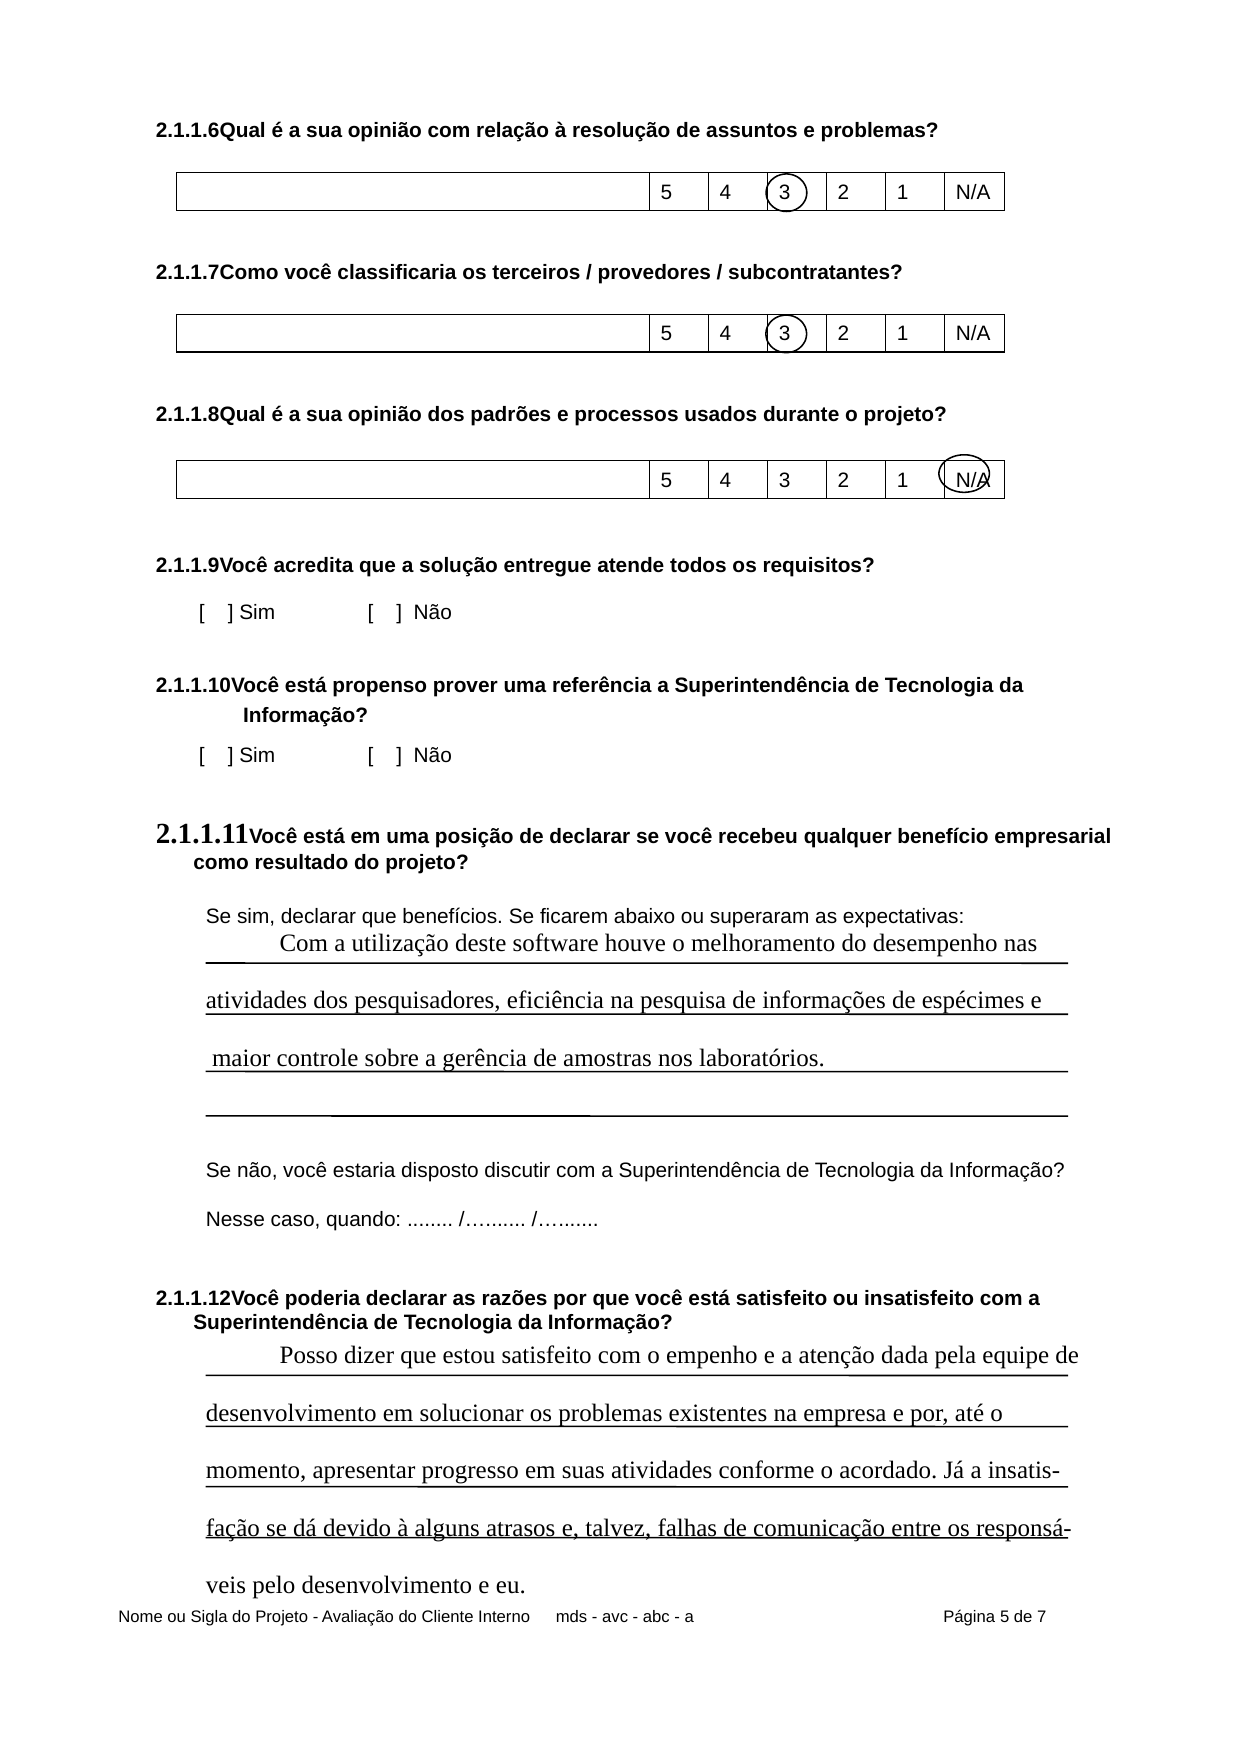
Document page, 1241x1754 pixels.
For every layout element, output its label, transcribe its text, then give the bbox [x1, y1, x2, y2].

table_header 1 [886, 315, 944, 351]
subtitle Você acredita que a solução entregue atende todos os requisitos? [156, 553, 1122, 577]
table_header [768, 315, 777, 322]
table_header 1 [886, 461, 944, 498]
table_header 5 [650, 461, 708, 498]
text desenvolvimento em solucionar os problemas existentes na empresa e por, até o [118, 1398, 1122, 1426]
text fação se dá devido à alguns atrasos e, talvez, falhas de comunicação entre os responsá- [118, 1513, 1122, 1541]
text [ ] Sim [ ] Não [118, 599, 1122, 623]
subtitle Qual é a sua opinião com relação à resolução de assuntos e problemas? [156, 118, 1122, 142]
table_header 2 [827, 461, 885, 498]
table_header 3 [768, 175, 805, 210]
table_header 2 [827, 173, 885, 210]
table_header [177, 173, 649, 210]
table_header 5 [650, 173, 708, 210]
table_header N/A [945, 461, 1004, 498]
text maior controle sobre a gerência de amostras nos laboratórios. [118, 1043, 1122, 1072]
subtitle Qual é a sua opinião dos padrões e processos usados durante o projeto? [156, 401, 1122, 425]
table_header 2 [827, 315, 885, 351]
table_header 3 [768, 316, 805, 351]
subtitle Você está em uma posição de declarar se você recebeu qualquer benefício empresarial como resultado do projeto? [156, 816, 1122, 874]
table_header [795, 315, 826, 351]
subtitle Como você classificaria os terceiros / provedores / subcontratantes? [156, 260, 1122, 284]
table_header N/A [945, 173, 1004, 210]
table_header 4 [709, 461, 767, 498]
text veis pelo desenvolvimento e eu. [118, 1570, 1122, 1599]
table_header 4 [709, 315, 767, 351]
text atividades dos pesquisadores, eficiência na pesquisa de informações de espécimes e [118, 985, 1122, 1014]
subtitle Informação? [155, 703, 1122, 727]
subtitle Você poderia declarar as razões por que você está satisfeito ou insatisfeito com a Superintendência de Tecnologia da Informação? [156, 1286, 1122, 1334]
table_header [177, 461, 649, 498]
table_header 1 [886, 173, 944, 210]
text momento, apresentar progresso em suas atividades conforme o acordado. Já a insatis- [118, 1455, 1122, 1484]
table_header [768, 173, 780, 181]
table_header [793, 173, 826, 210]
table_header [177, 315, 649, 351]
text Posso dizer que estou satisfeito com o empenho e a atenção dada pela equipe de [206, 1340, 1122, 1369]
subtitle Se sim, declarar que benefícios. Se ficarem abaixo ou superaram as expectativas: [118, 904, 1122, 928]
table_header N/A [945, 315, 1004, 351]
text Se não, você estaria disposto discutir com a Superintendência de Tecnologia da Informação? [118, 1158, 1122, 1182]
table_header 3 [768, 461, 826, 498]
text [ ] Sim [ ] Não [118, 743, 1122, 767]
text Com a utilização deste software houve o melhoramento do desempenho nas [206, 928, 1122, 957]
table_header 5 [650, 315, 708, 351]
subtitle Nesse caso, quando: ........ /…....... /…....... [206, 1207, 1122, 1231]
subtitle Você está propenso prover uma referência a Superintendência de Tecnologia da [156, 672, 1122, 696]
table_header 4 [709, 173, 767, 210]
